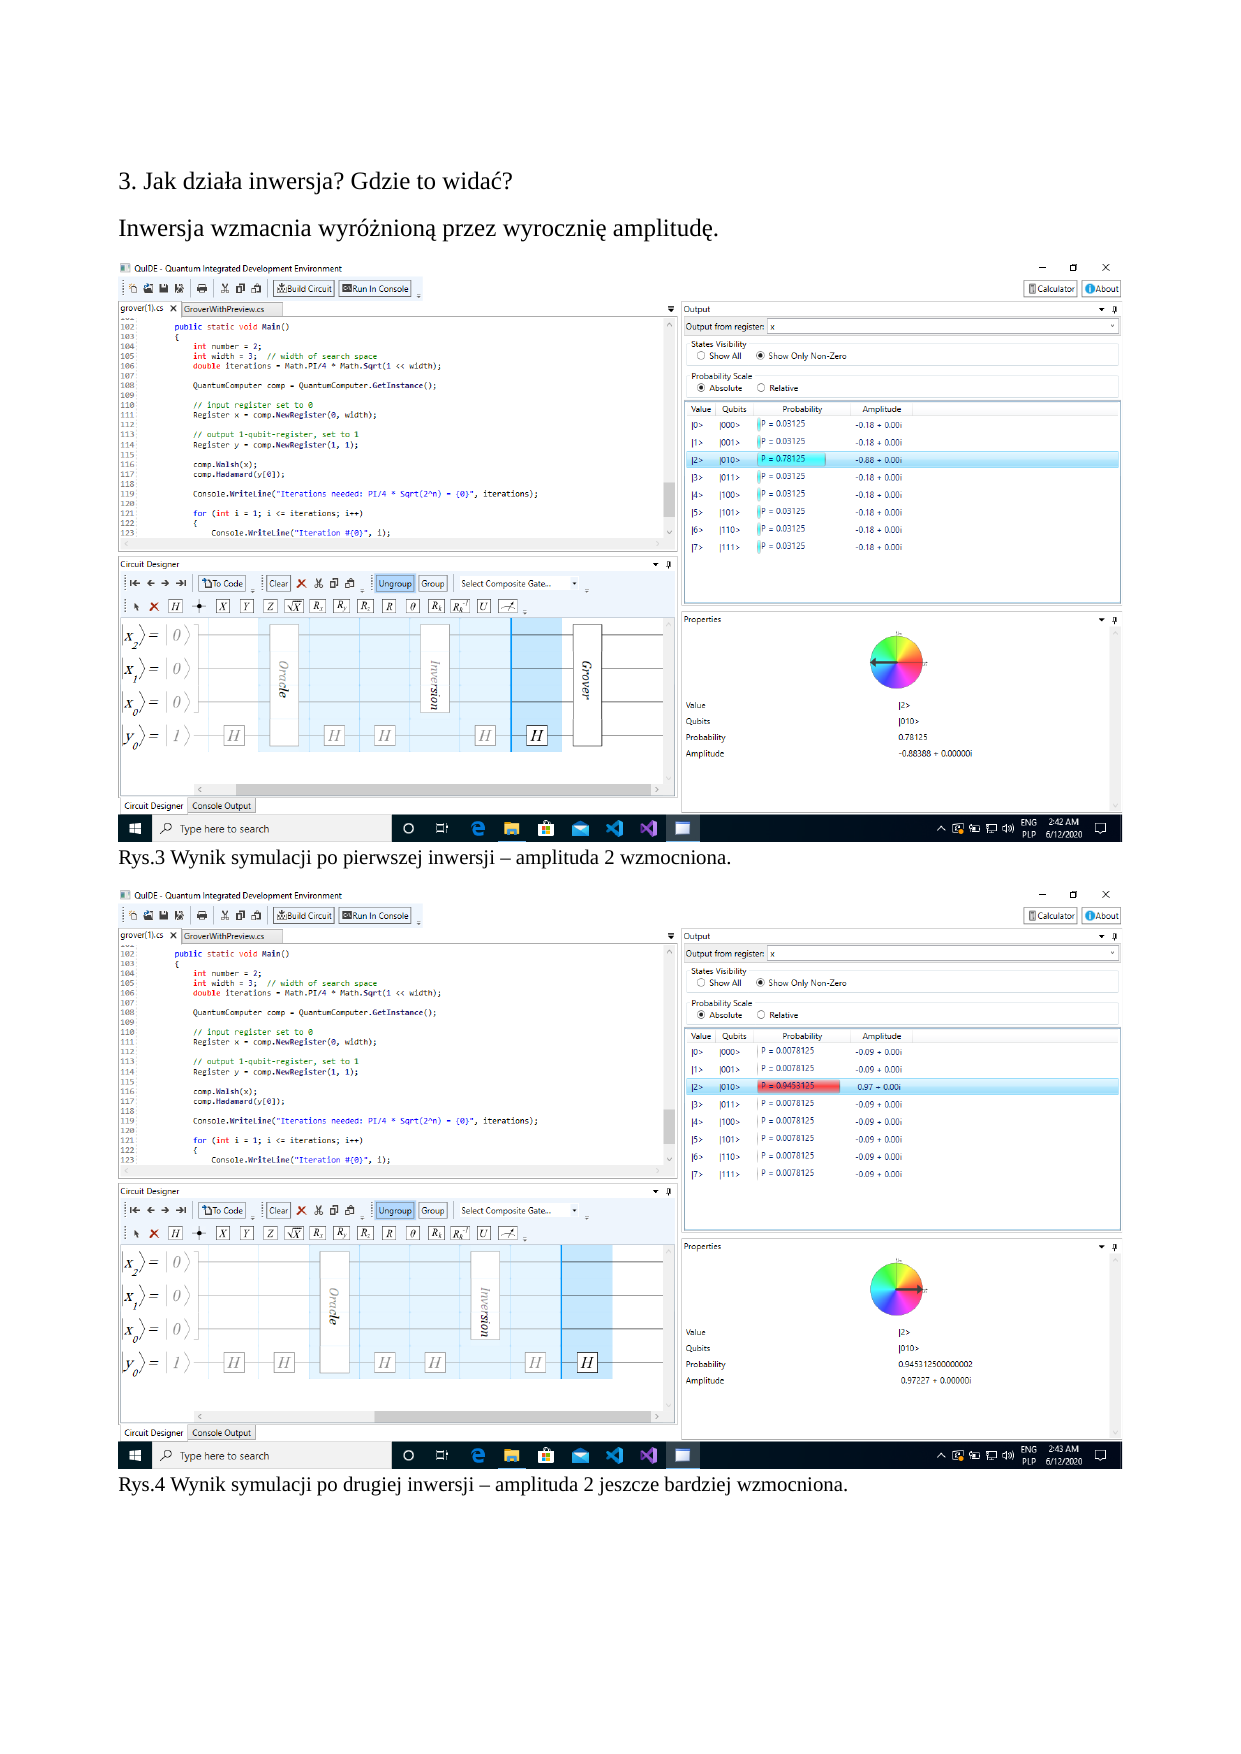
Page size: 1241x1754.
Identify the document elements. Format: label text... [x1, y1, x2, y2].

text 3. Jak działa inwersja? Gdzie to widać? [118, 166, 1122, 194]
text Inwersja wzmacnia wyróżnioną przez wyrocznię amplitudę. [118, 213, 1122, 242]
picture [118, 887, 1123, 1469]
text Rys.4 Wynik symulacji po drugiej inwersji – amplituda 2 jeszcze bardziej wzmocniona. [118, 1469, 1122, 1496]
picture [118, 261, 1123, 842]
text Rys.3 Wynik symulacji po pierwszej inwersji – amplituda 2 wzmocniona. [118, 842, 1122, 869]
